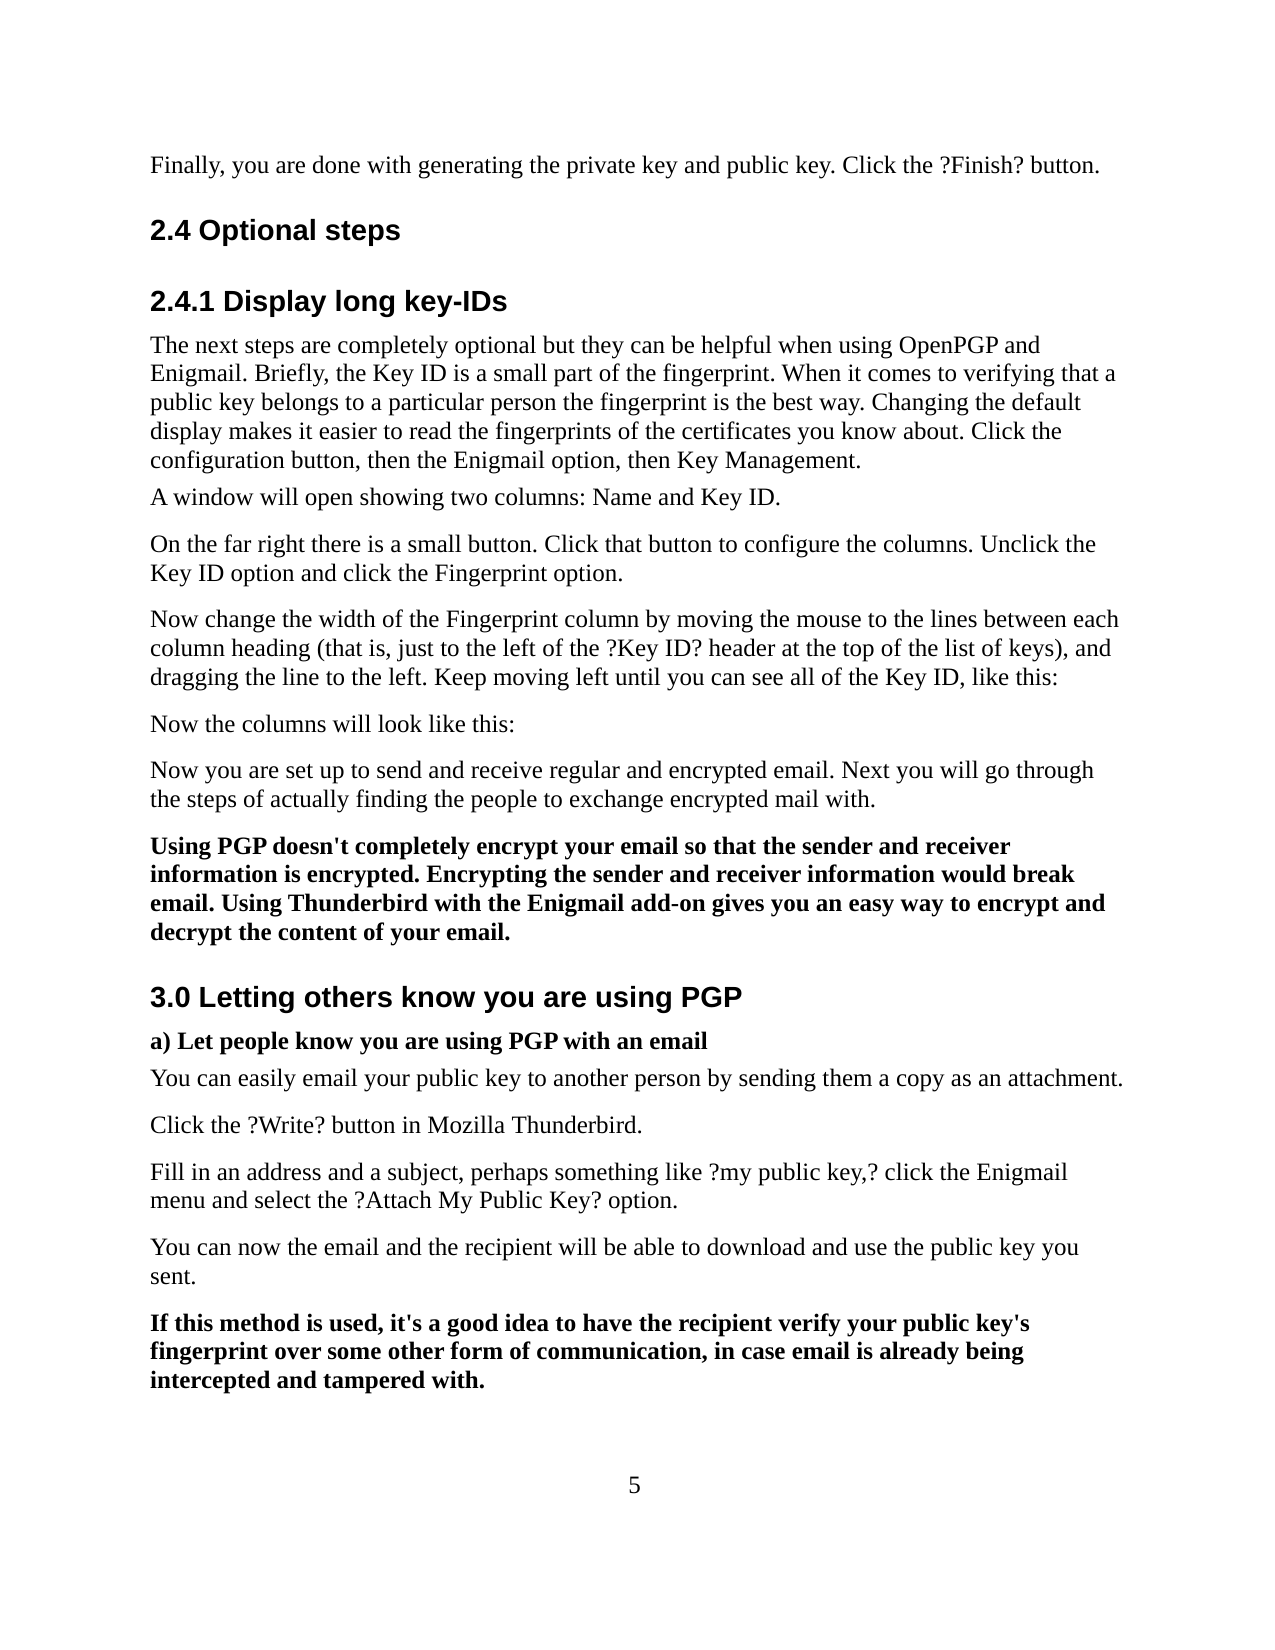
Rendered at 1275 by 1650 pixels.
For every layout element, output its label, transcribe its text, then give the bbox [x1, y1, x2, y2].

text The next steps are completely optional but they can be helpful when using OpenPGP and Enigmail. Briefly, the Key ID is a small part of the fingerprint. When it comes to verifying that a public key belongs to a particular person the fingerprint is the best way. Changing the default display makes it easier to read the fingerprints of the certificates you know about. Click the configuration button, then the Enigmail option, then Key Management. [150, 330, 1125, 473]
text Using PGP doesn't completely encrypt your email so that the sender and receiver information is encrypted. Encrypting the sender and receiver information would break email. Using Thunderbird with the Enigmail add-on gives you an easy way to encrypt and decrypt the content of your email. [150, 831, 1125, 946]
text Now you are set up to send and receive regular and encrypted email. Next you will go through the steps of actually finding the people to exchange encrypted mail with. [150, 755, 1125, 813]
text Finally, you are done with generating the private key and public key. Click the ?Finish? button. [150, 150, 1125, 179]
text On the far right there is a small button. Click that button to configure the columns. Unclick the Key ID option and click the Fingerprint option. [150, 529, 1125, 587]
text You can easily email your public key to another person by sending them a copy as an attachment. [150, 1063, 1125, 1092]
text a) Let people know you are using PGP with an email [150, 1026, 1125, 1054]
text A window will open showing two columns: Name and Key ID. [150, 482, 1125, 511]
subtitle 2.4.1 Display long key-IDs [150, 284, 1125, 317]
text If this method is used, it's a good idea to have the recipient verify your public key's fingerprint over some other form of communication, in case email is already being intercepted and tampered with. [150, 1308, 1125, 1394]
text You can now the email and the recipient will be able to download and use the public key you sent. [150, 1232, 1125, 1290]
text Now the columns will look like this: [150, 709, 1125, 737]
text Click the ?Write? button in Mozilla Thunderbird. [150, 1110, 1125, 1139]
subtitle 3.0 Letting others know you are using PGP [150, 980, 1125, 1013]
text Now change the width of the Fingerprint column by moving the mouse to the lines between each column heading (that is, just to the left of the ?Key ID? header at the top of the list of keys), and dragging the line to the left. Keep moving left until you can see all of the Key ID, like this: [150, 604, 1125, 691]
subtitle 2.4 Optional steps [150, 213, 1125, 246]
text Fill in an address and a subject, perhaps something like ?my public key,? click the Enigmail menu and select the ?Attach My Public Key? option. [150, 1157, 1125, 1214]
